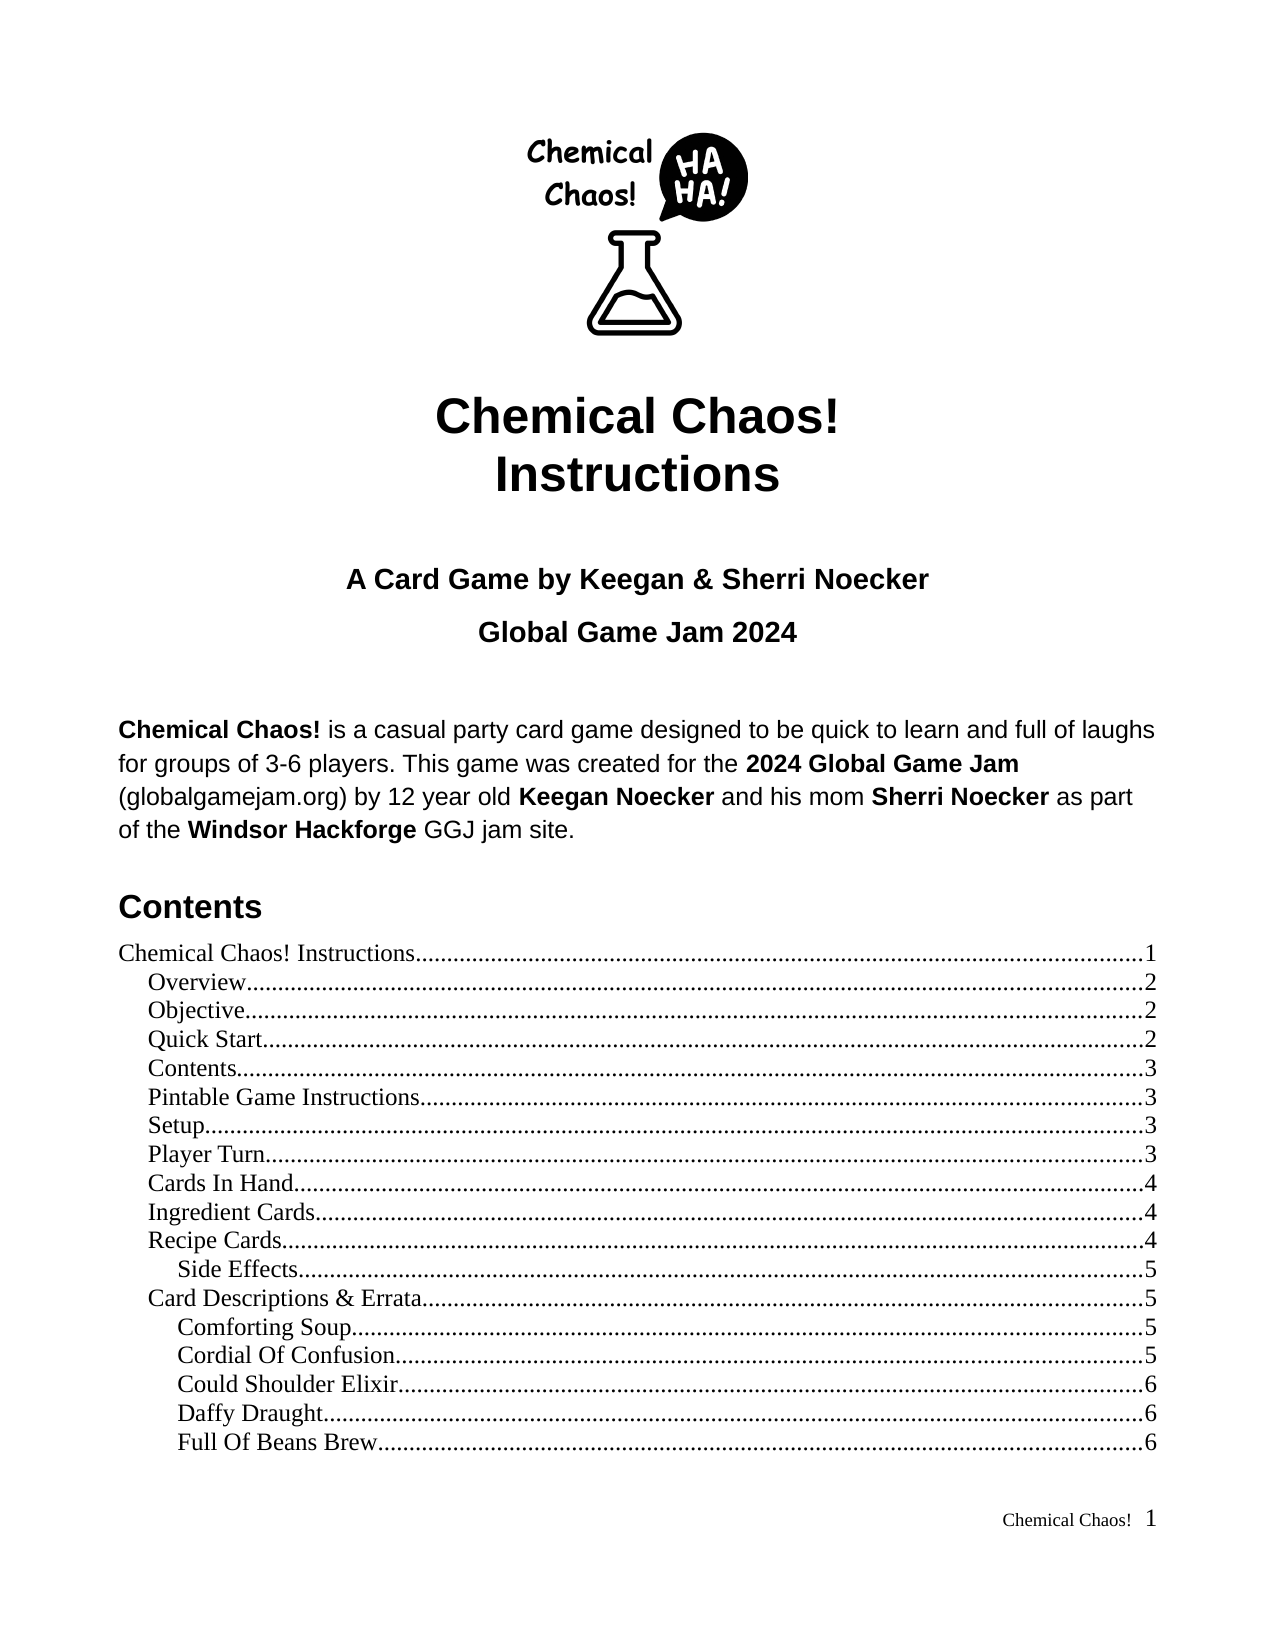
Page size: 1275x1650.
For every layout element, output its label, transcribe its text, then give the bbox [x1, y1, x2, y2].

text Chemical Chaos! Instructions 1 [118, 938, 1157, 967]
subtitle Contents [118, 887, 1157, 926]
text Side Effects 5 [177, 1254, 1157, 1283]
text Comforting Soup 5 [177, 1312, 1157, 1341]
text Pintable Game Instructions 3 [148, 1082, 1157, 1111]
text Contents 3 [148, 1053, 1157, 1082]
text A Card Game by Keegan & Sherri Noecker [118, 562, 1157, 595]
text Player Turn 3 [148, 1139, 1157, 1168]
text Setup 3 [148, 1111, 1157, 1139]
text Could Shoulder Elixir 6 [177, 1369, 1157, 1398]
text Cordial Of Confusion 5 [177, 1341, 1157, 1369]
text Overview 2 [148, 967, 1157, 996]
text Global Game Jam 2024 [118, 615, 1157, 648]
text Recipe Cards 4 [148, 1226, 1157, 1254]
text Daffy Draught 6 [177, 1398, 1157, 1427]
subtitle Chemical Chaos! Instructions [118, 387, 1157, 502]
picture [519, 114, 756, 348]
text Ingredient Cards 4 [148, 1197, 1157, 1226]
text Chemical Chaos! is a casual party card game designed to be quick to learn and full of laughs for groups of 3-6 players. This game was created for the 2024 Global Game Jam (globalgamejam.org) by 12 year old Keegan Noecker and his mom Sherri Noecker as part of the Windsor Hackforge GGJ jam site. [118, 716, 1157, 843]
text Card Descriptions & Errata 5 [148, 1283, 1157, 1312]
text Objective 2 [148, 996, 1157, 1024]
text Cards In Hand 4 [148, 1168, 1157, 1197]
text Quick Start 2 [148, 1024, 1157, 1053]
text Full Of Beans Brew 6 [177, 1427, 1157, 1456]
